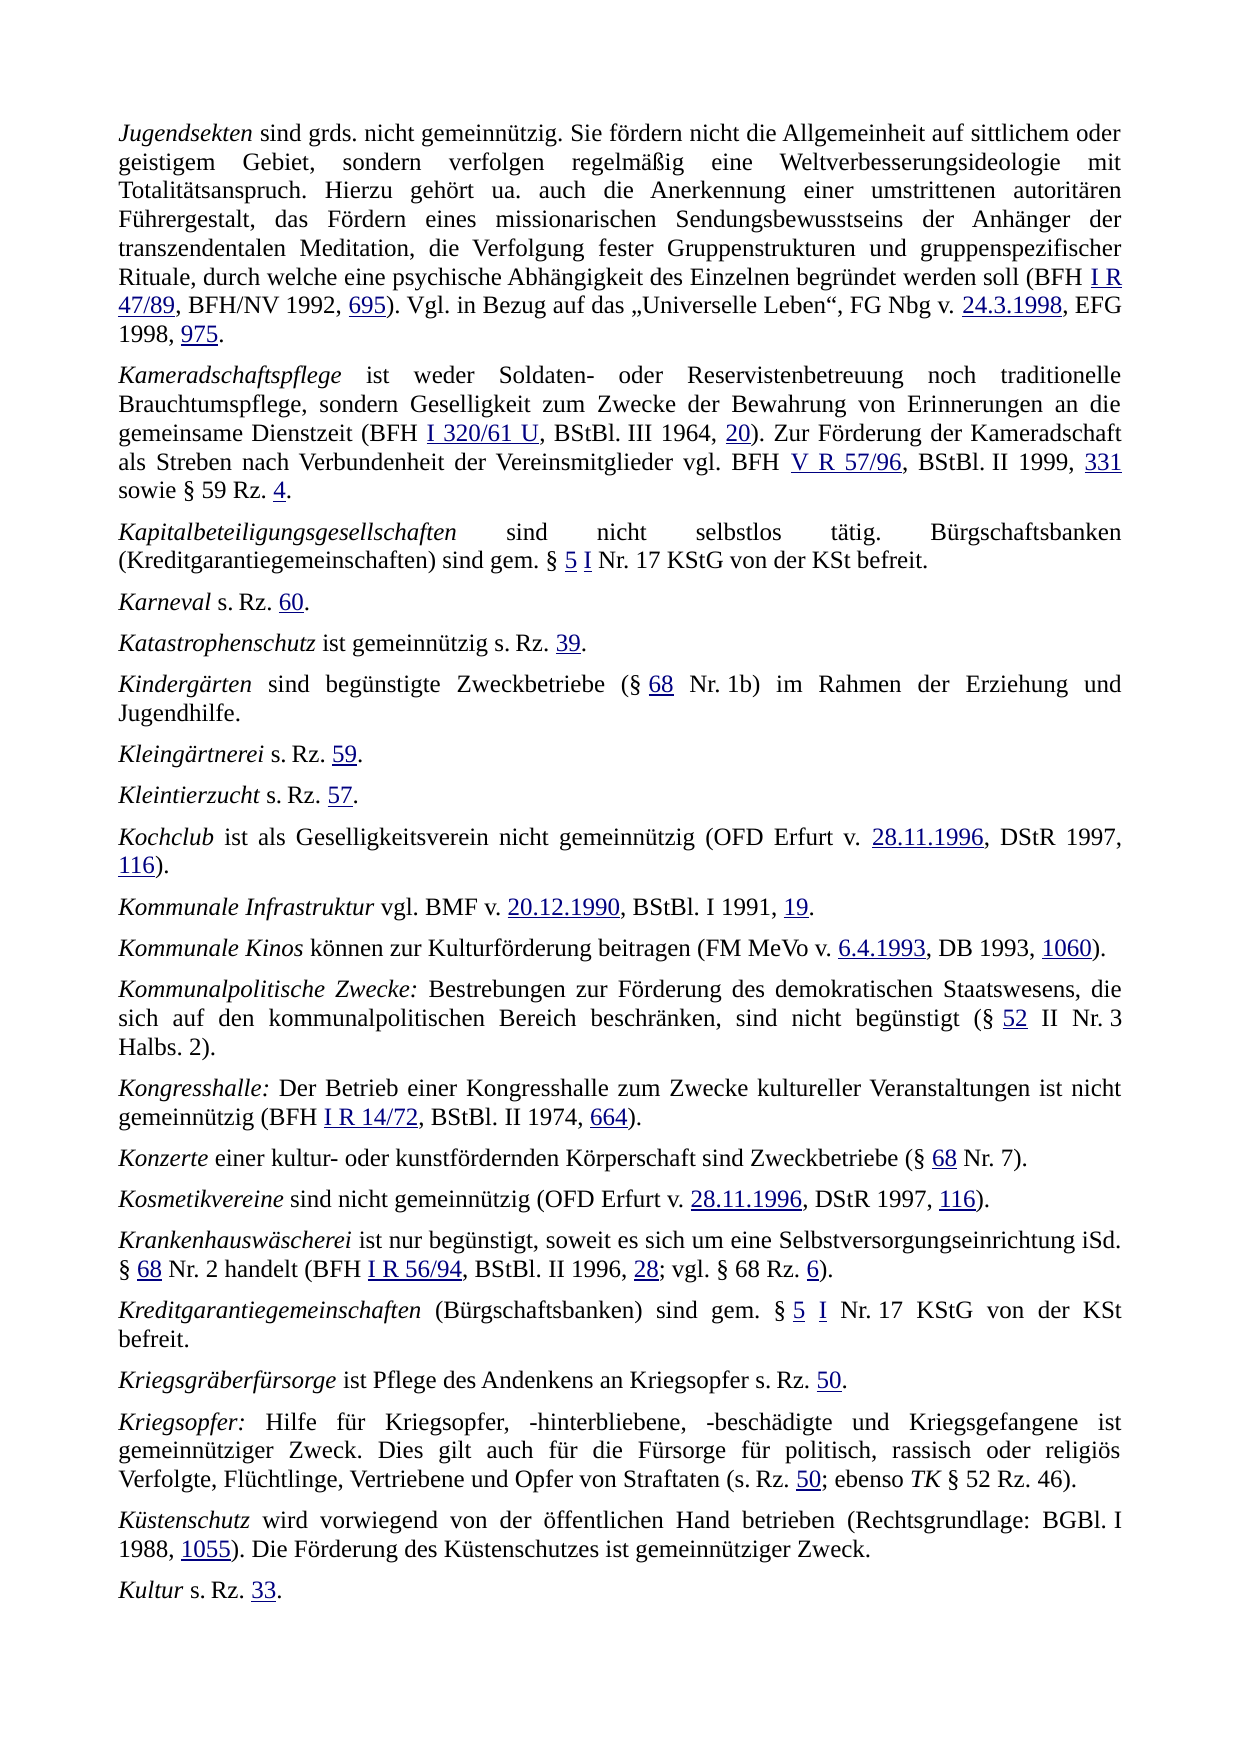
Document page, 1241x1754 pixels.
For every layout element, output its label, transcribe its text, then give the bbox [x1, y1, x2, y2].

text Kochclub ist als Geselligkeitsverein nicht gemeinnützig (OFD Erfurt v. 28.11.1996, DStR 1997, 116). [118, 822, 1122, 879]
text Küstenschutz wird vorwiegend von der öffentlichen Hand betrieben (Rechtsgrundlage: BGBl. I 1988, 1055). Die Förderung des Küstenschutzes ist gemeinnütziger Zweck. [118, 1506, 1122, 1563]
text Katastrophenschutz ist gemeinnützig s. Rz. 39. [118, 628, 1122, 657]
text Kosmetikvereine sind nicht gemeinnützig (OFD Erfurt v. 28.11.1996, DStR 1997, 116). [118, 1184, 1122, 1213]
text Kriegsopfer: Hilfe für Kriegsopfer, -hinterbliebene, -beschädigte und Kriegsgefangene ist gemeinnütziger Zweck. Dies gilt auch für die Fürsorge für politisch, rassisch oder religiös Verfolgte, Flüchtlinge, Vertriebene und Opfer von Straftaten (s. Rz. 50; ebenso TK § 52 Rz. 46). [118, 1407, 1122, 1493]
text Jugendsekten sind grds. nicht gemeinnützig. Sie fördern nicht die Allgemeinheit auf sittlichem oder geistigem Gebiet, sondern verfolgen regelmäßig eine Weltverbesserungsideologie mit Totalitätsanspruch. Hierzu gehört ua. auch die Anerkennung einer umstrittenen autoritären Führergestalt, das Fördern eines missionarischen Sendungsbewusstseins der Anhänger der transzendentalen Meditation, die Verfolgung fester Gruppenstrukturen und gruppenspezifischer Rituale, durch welche eine psychische Abhängigkeit des Einzelnen begründet werden soll (BFH I R 47/89, BFH/NV 1992, 695). Vgl. in Bezug auf das „Universelle Leben“, FG Nbg v. 24.3.1998, EFG 1998, 975. [118, 118, 1122, 348]
text Kapitalbeteiligungsgesellschaften sind nicht selbstlos tätig. Bürgschaftsbanken (Kreditgarantiegemeinschaften) sind gem. § 5 I Nr. 17 KStG von der KSt befreit. [118, 517, 1122, 574]
text Kommunalpolitische Zwecke: Bestrebungen zur Förderung des demokratischen Staatswesens, die sich auf den kommunalpolitischen Bereich beschränken, sind nicht begünstigt (§ 52 II Nr. 3 Halbs. 2). [118, 974, 1122, 1061]
text Kriegsgräberfürsorge ist Pflege des Andenkens an Kriegsopfer s. Rz. 50. [118, 1366, 1122, 1394]
text Kleingärtnerei s. Rz. 59. [118, 739, 1122, 768]
text Kameradschaftspflege ist weder Soldaten- oder Reservistenbetreuung noch traditionelle Brauchtumspflege, sondern Geselligkeit zum Zwecke der Bewahrung von Erinnerungen an die gemeinsame Dienstzeit (BFH I 320/61 U, BStBl. III 1964, 20). Zur Förderung der Kameradschaft als Streben nach Verbundenheit der Vereinsmitglieder vgl. BFH V R 57/96, BStBl. II 1999, 331 sowie § 59 Rz. 4. [118, 361, 1122, 504]
text Kongresshalle: Der Betrieb einer Kongresshalle zum Zwecke kultureller Veranstaltungen ist nicht gemeinnützig (BFH I R 14/72, BStBl. II 1974, 664). [118, 1073, 1122, 1131]
text Karneval s. Rz. 60. [118, 587, 1122, 616]
text Kreditgarantiegemeinschaften (Bürgschaftsbanken) sind gem. § 5 I Nr. 17 KStG von der KSt befreit. [118, 1296, 1122, 1353]
text Kommunale Kinos können zur Kulturförderung beitragen (FM MeVo v. 6.4.1993, DB 1993, 1060). [118, 933, 1122, 962]
text Kleintierzucht s. Rz. 57. [118, 781, 1122, 809]
text Kindergärten sind begünstigte Zweckbetriebe (§ 68 Nr. 1b) im Rahmen der Erziehung und Jugendhilfe. [118, 669, 1122, 727]
text Kultur s. Rz. 33. [118, 1576, 1122, 1604]
text Konzerte einer kultur- oder kunstfördernden Körperschaft sind Zweckbetriebe (§ 68 Nr. 7). [118, 1143, 1122, 1172]
text Krankenhauswäscherei ist nur begünstigt, soweit es sich um eine Selbstversorgungseinrichtung iSd. § 68 Nr. 2 handelt (BFH I R 56/94, BStBl. II 1996, 28; vgl. § 68 Rz. 6). [118, 1226, 1122, 1283]
text Kommunale Infrastruktur vgl. BMF v. 20.12.1990, BStBl. I 1991, 19. [118, 892, 1122, 921]
